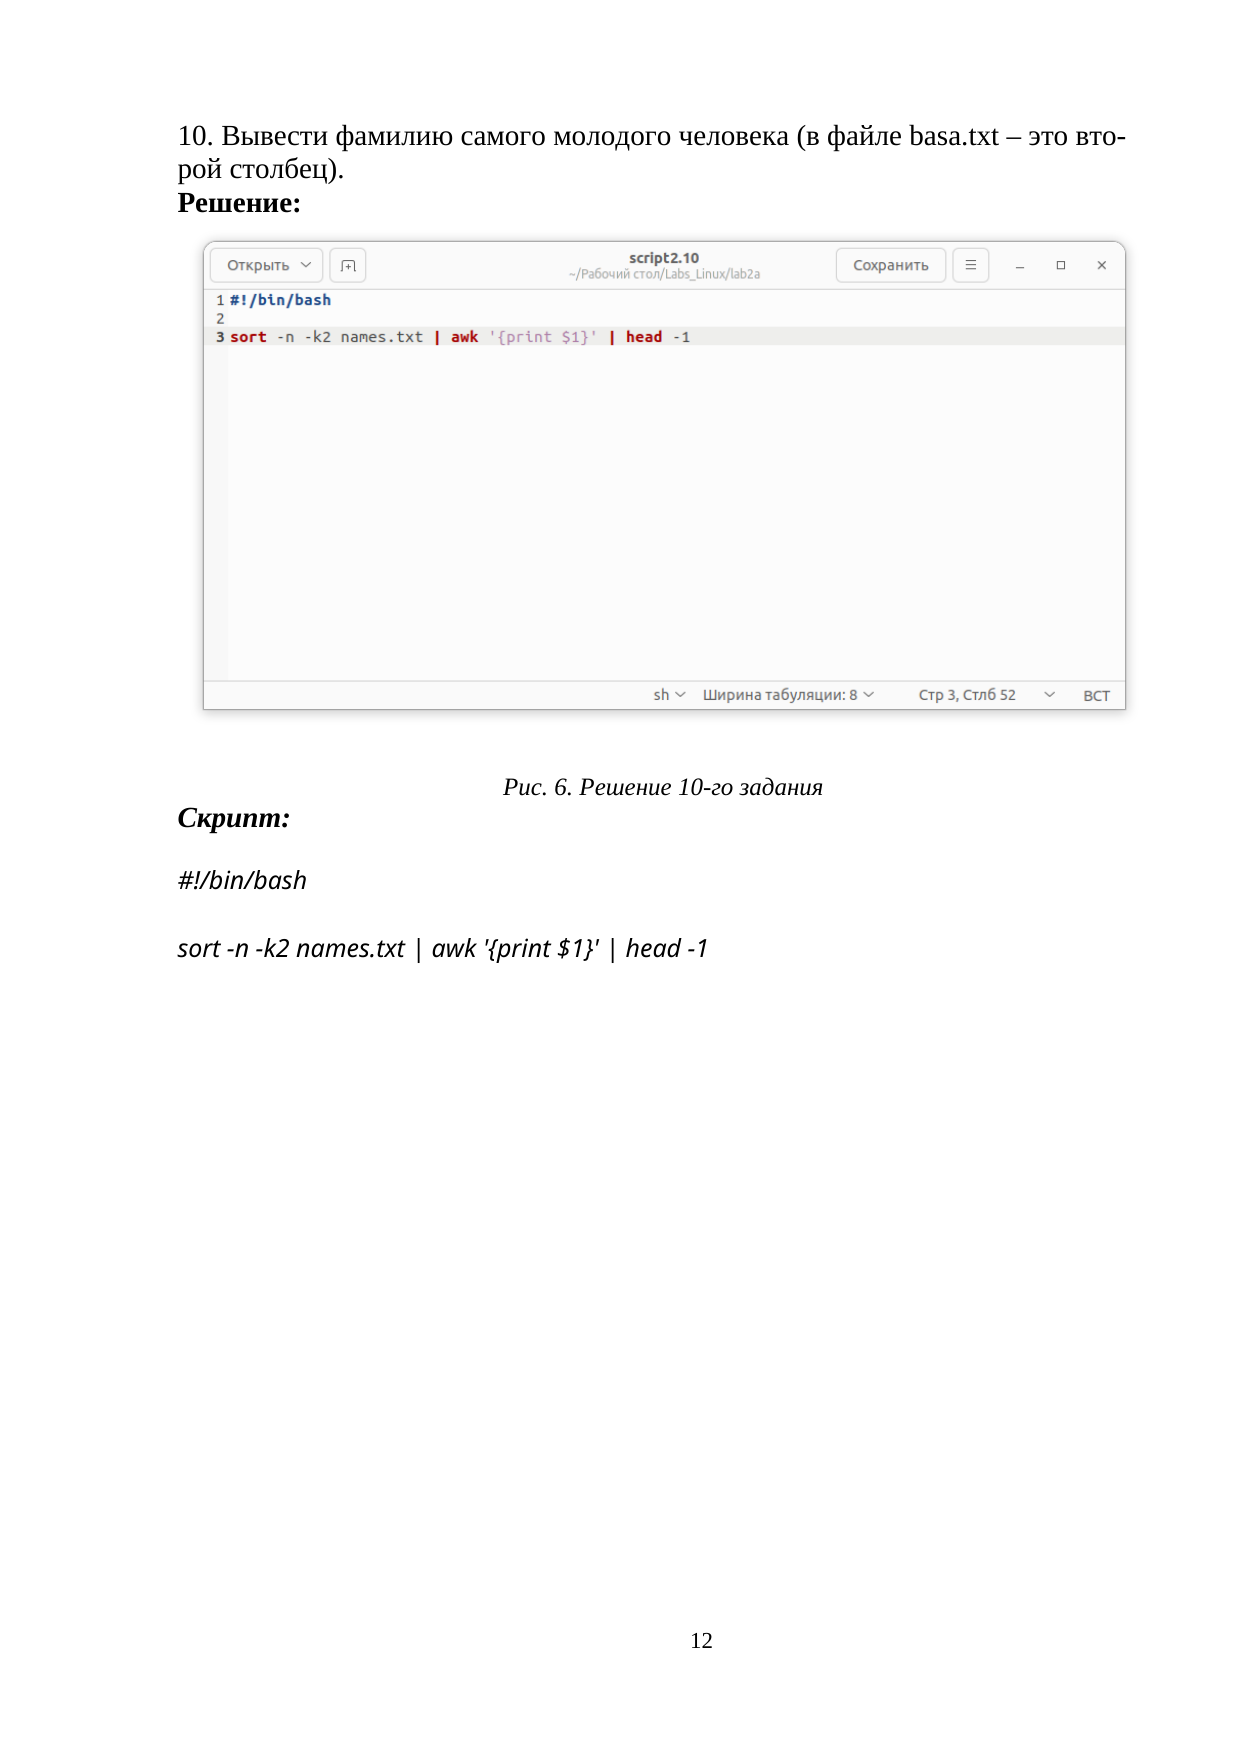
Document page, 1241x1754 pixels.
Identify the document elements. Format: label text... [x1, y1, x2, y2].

picture [177, 218, 1152, 739]
text Рис. 6. Решение 10-го задания [177, 772, 1152, 800]
text Решение: [177, 185, 1152, 218]
text Скрипт: [177, 800, 1152, 834]
text #!/bin/bash [177, 863, 1152, 897]
text 10. Вывести фамилию самого молодого человека (в файле basa.txt – это вто- рой столбец). [177, 118, 1152, 185]
text sort -n -k2 names.txt | awk '{print $1}' | head -1 [177, 931, 1152, 965]
